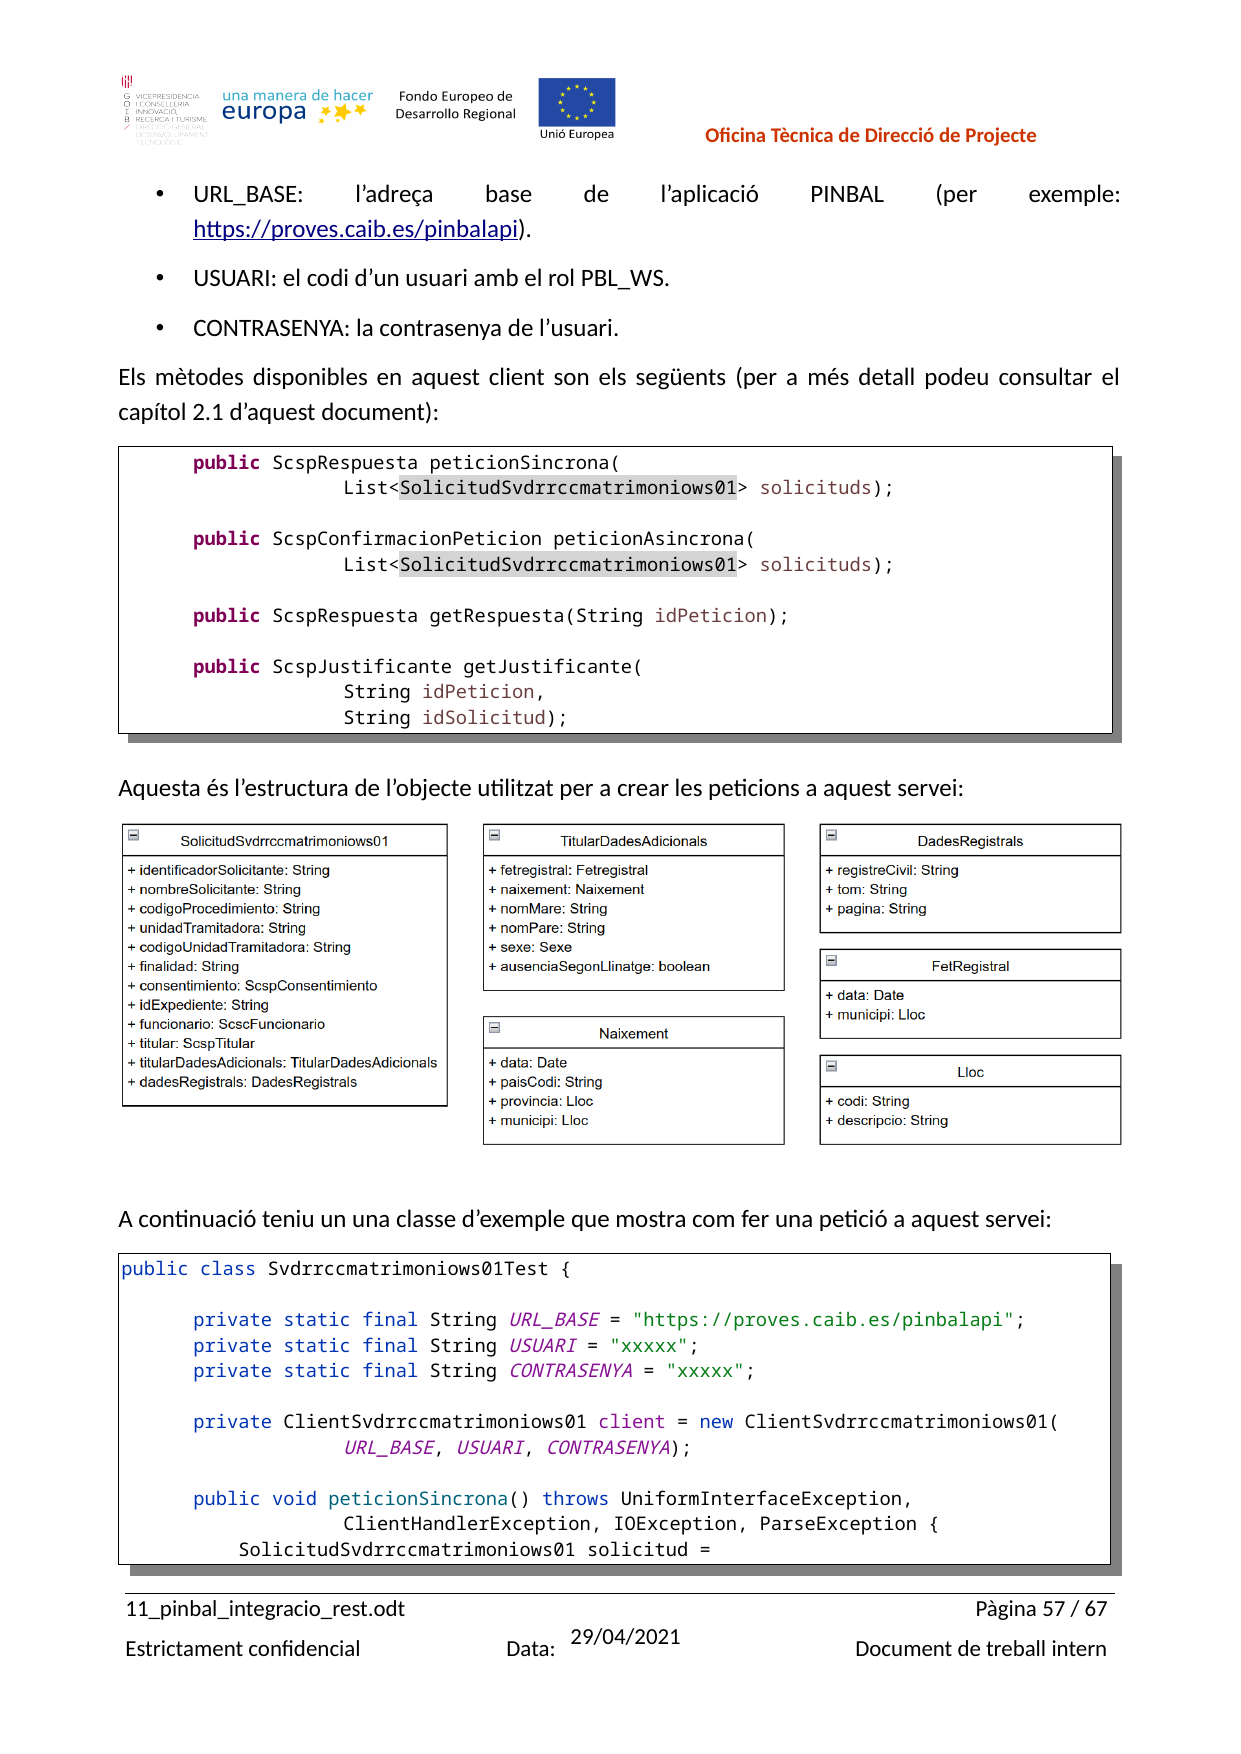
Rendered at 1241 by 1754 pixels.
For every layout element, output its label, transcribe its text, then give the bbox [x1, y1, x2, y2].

text List<SolicitudSvdrrccmatrimoniows01> solicituds); [119, 472, 1112, 500]
text List<SolicitudSvdrrccmatrimoniows01> solicituds); [119, 548, 1112, 577]
list CONTRASENYA: la contrasenya de l’usuari. [156, 312, 1122, 342]
text public ScspRespuesta peticionSincrona( [119, 447, 1112, 472]
picture [118, 73, 213, 147]
text public class Svdrrccmatrimoniows01Test { private static final String URL_BASE = "https://proves.caib.es/pinbalapi"; private static final String USUARI = "xxxxx"; private static final String CONTRASENYA = "xxxxx"; private ClientSvdrrccmatrimoniows01 client = new ClientSvdrrccmatrimoniows01( [119, 1254, 1110, 1431]
text URL_BASE, USUARI, CONTRASENYA); public void peticionSincrona() throws UniformInterfaceException, [119, 1431, 1110, 1508]
text public ScspRespuesta getRespuesta(String idPeticion); [119, 599, 1112, 628]
list USUARI: el codi d’un usuari amb el rol PBL_WS. [156, 262, 1122, 293]
text public ScspConfirmacionPeticion peticionAsincrona( [119, 523, 1112, 548]
text A continuació teniu un una classe d’exemple que mostra com fer una petició a aquest servei: [118, 1203, 1122, 1233]
text String idPeticion, [119, 676, 1112, 701]
text ClientHandlerException, IOException, ParseException { SolicitudSvdrrccmatrimoniows01 solicitud = [119, 1508, 1110, 1564]
text Aquesta és l’estructura de l’objecte utilitzat per a crear les peticions a aquest servei: [118, 772, 1122, 802]
text public ScspJustificante getJustificante( [119, 650, 1112, 676]
text Els mètodes disponibles en aquest client son els següents (per a més detall podeu consultar el capítol 2.1 d’aquest document): [118, 361, 1122, 427]
text String idSolicitud); [119, 701, 1112, 733]
picture [219, 73, 621, 147]
picture [118, 821, 1123, 1149]
list URL_BASE: l’adreça base de l’aplicació PINBAL (per exemple: https://proves.caib.es/pinbalapi). [156, 178, 1122, 243]
